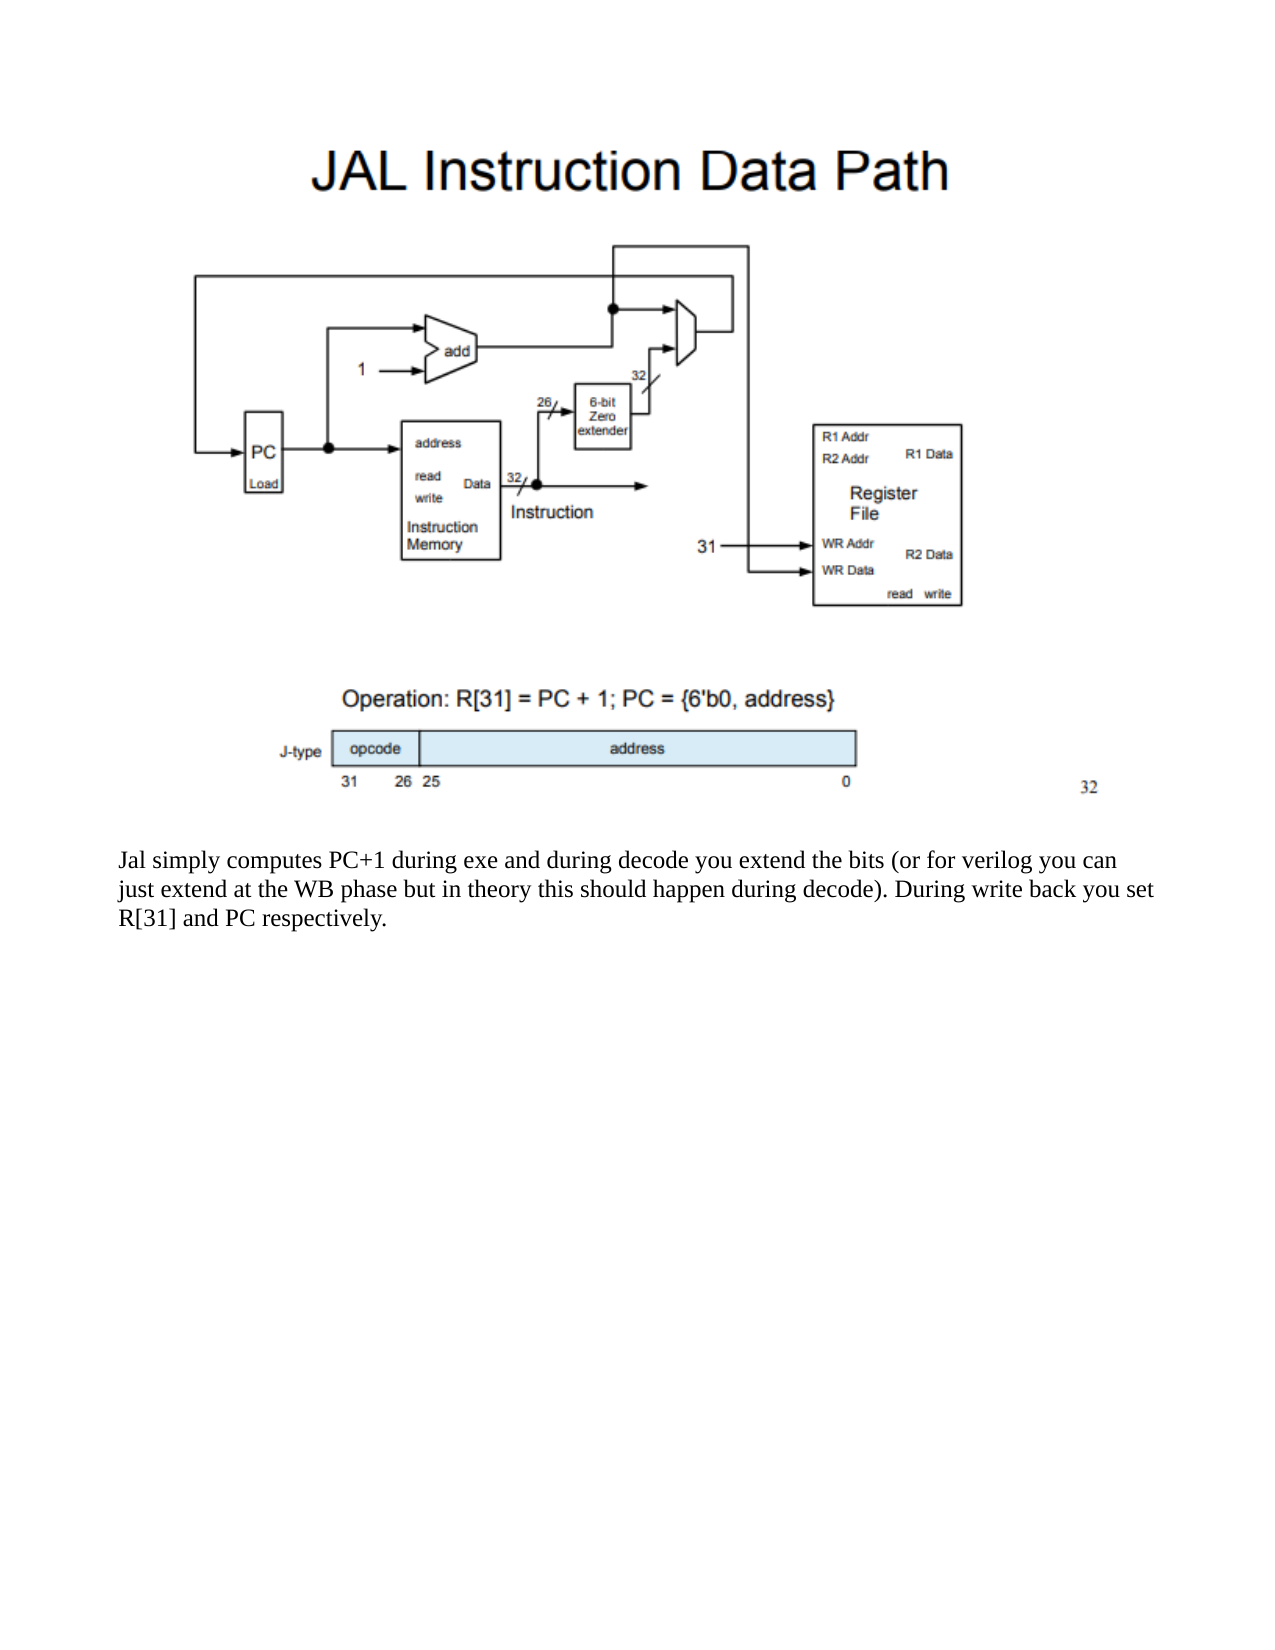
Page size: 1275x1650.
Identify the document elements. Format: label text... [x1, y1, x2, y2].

text Jal simply computes PC+1 during exe and during decode you extend the bits (or for verilog you can just extend at the WB phase but in theory this should happen during decode). During write back you set R[31] and PC respectively. [118, 845, 1157, 932]
